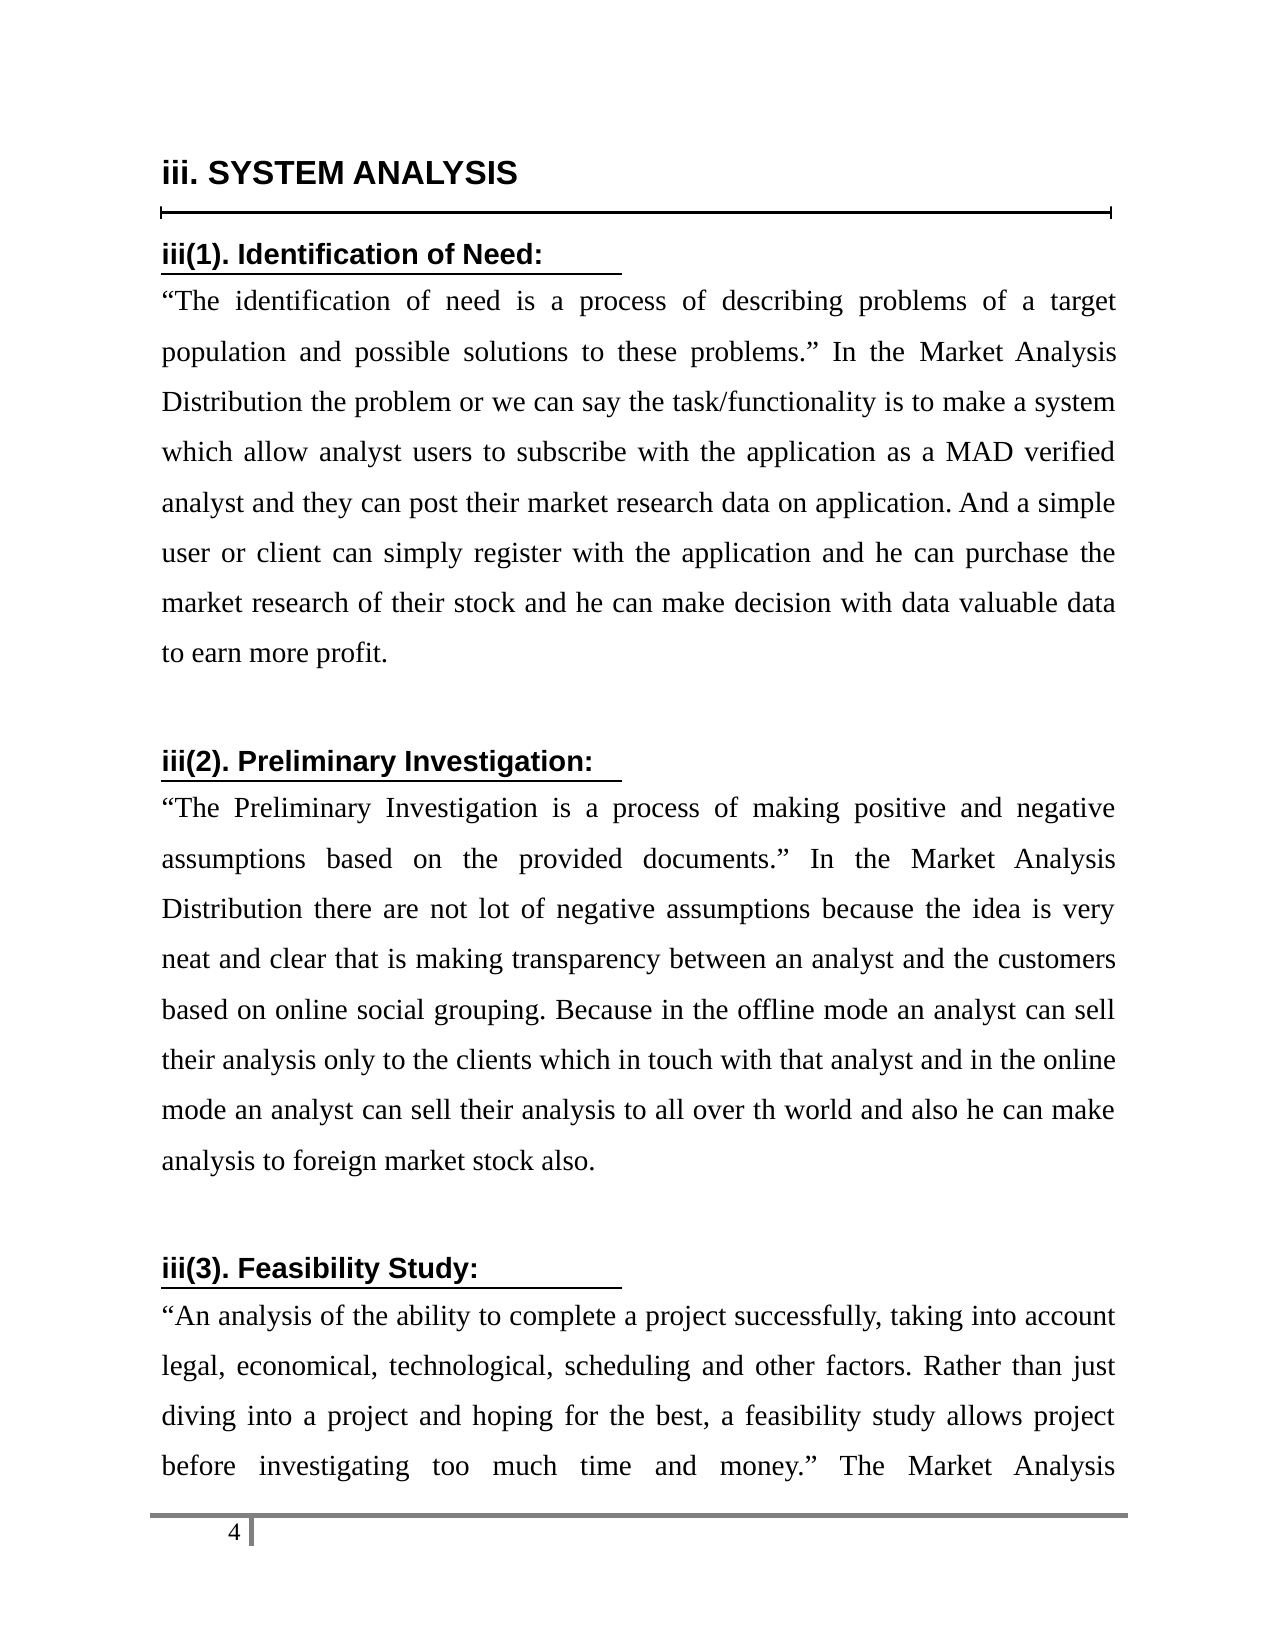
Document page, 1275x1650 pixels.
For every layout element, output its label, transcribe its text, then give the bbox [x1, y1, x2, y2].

text iii(2). Preliminary Investigation: [161, 744, 1117, 778]
text “The Preliminary Investigation is a process of making positive and negative assumptions based on the provided documents.” In the Market Analysis Distribution there are not lot of negative assumptions because the idea is very neat and clear that is making transparency between an analyst and the customers based on online social grouping. Because in the offline mode an analyst can sell their analysis only to the clients which in touch with that analyst and in the online mode an analyst can sell their analysis to all over th world and also he can make analysis to foreign market stock also. [161, 791, 1117, 1176]
text iii(3). Feasibility Study: [161, 1252, 1117, 1285]
text “An analysis of the ability to complete a project successfully, taking into account legal, economical, technological, scheduling and other factors. Rather than just diving into a project and hoping for the best, a feasibility study allows project before investigating too much time and money.” The Market Analysis [161, 1298, 1117, 1482]
text iii(1). Identification of Need: [161, 237, 1117, 271]
subtitle iii. SYSTEM ANALYSIS [161, 153, 1117, 191]
text “The identification of need is a process of describing problems of a target population and possible solutions to these problems.” In the Market Analysis Distribution the problem or we can say the task/functionality is to make a system which allow analyst users to subscribe with the application as a MAD verified analyst and they can post their market research data on application. And a simple user or client can simply register with the application and he can purchase the market research of their stock and he can make decision with data valuable data to earn more profit. [161, 283, 1117, 669]
